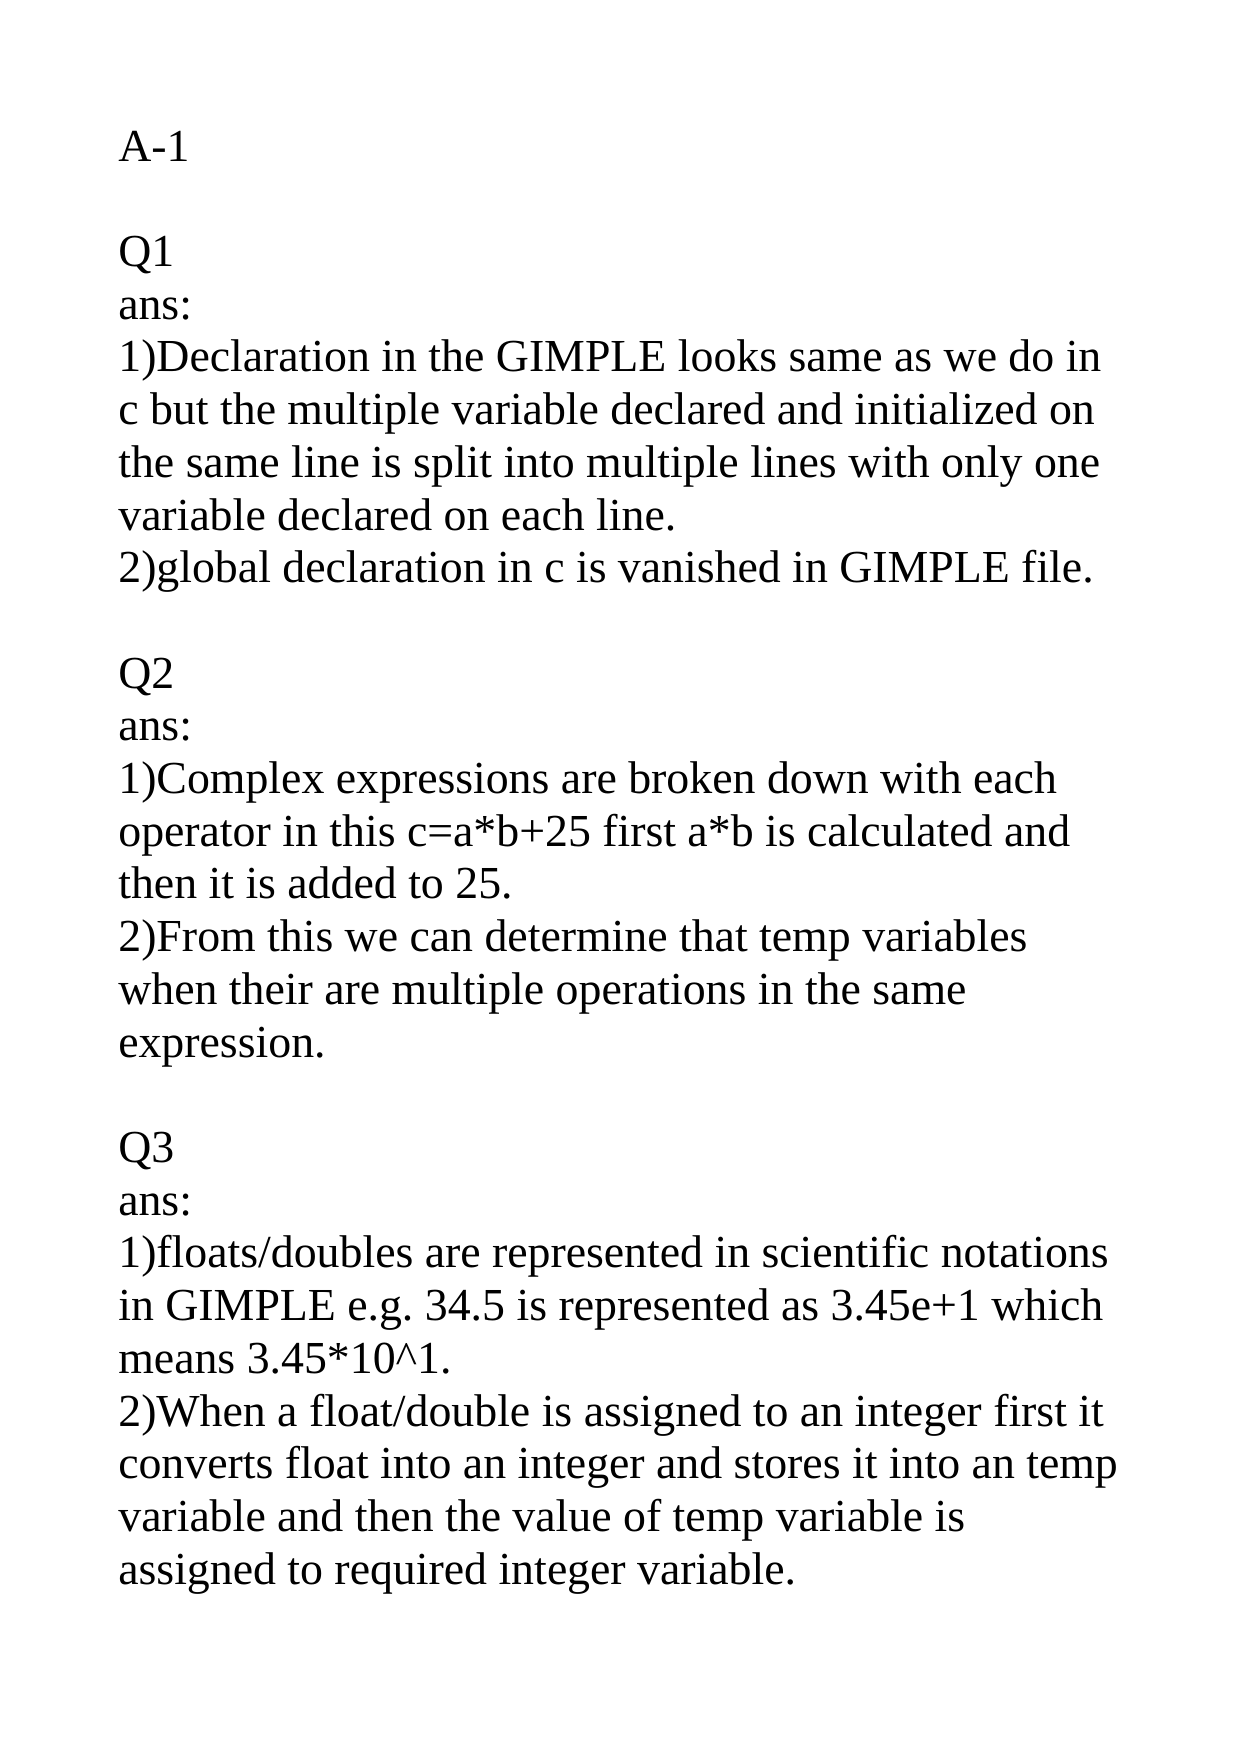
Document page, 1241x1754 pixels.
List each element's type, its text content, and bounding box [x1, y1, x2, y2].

text A-1 [118, 118, 1122, 171]
text 1)floats/doubles are represented in scientific notations in GIMPLE e.g. 34.5 is represented as 3.45e+1 which means 3.45*10^1. [118, 1225, 1122, 1383]
text ans: [118, 698, 1122, 751]
text 2)From this we can determine that temp variables when their are multiple operations in the same expression. [118, 909, 1122, 1067]
text Q3 [118, 1119, 1122, 1172]
text 2)When a float/double is assigned to an integer first it converts float into an integer and stores it into an temp variable and then the value of temp variable is assigned to required integer variable. [118, 1383, 1122, 1594]
text Q1 [118, 223, 1122, 276]
text ans: [118, 1172, 1122, 1225]
text 1)Complex expressions are broken down with each operator in this c=a*b+25 first a*b is calculated and then it is added to 25. [118, 751, 1122, 909]
text 1)Declaration in the GIMPLE looks same as we do in c but the multiple variable declared and initialized on the same line is split into multiple lines with only one variable declared on each line. [118, 329, 1122, 540]
text ans: [118, 276, 1122, 329]
text 2)global declaration in c is vanished in GIMPLE file. [118, 540, 1122, 592]
text Q2 [118, 645, 1122, 698]
